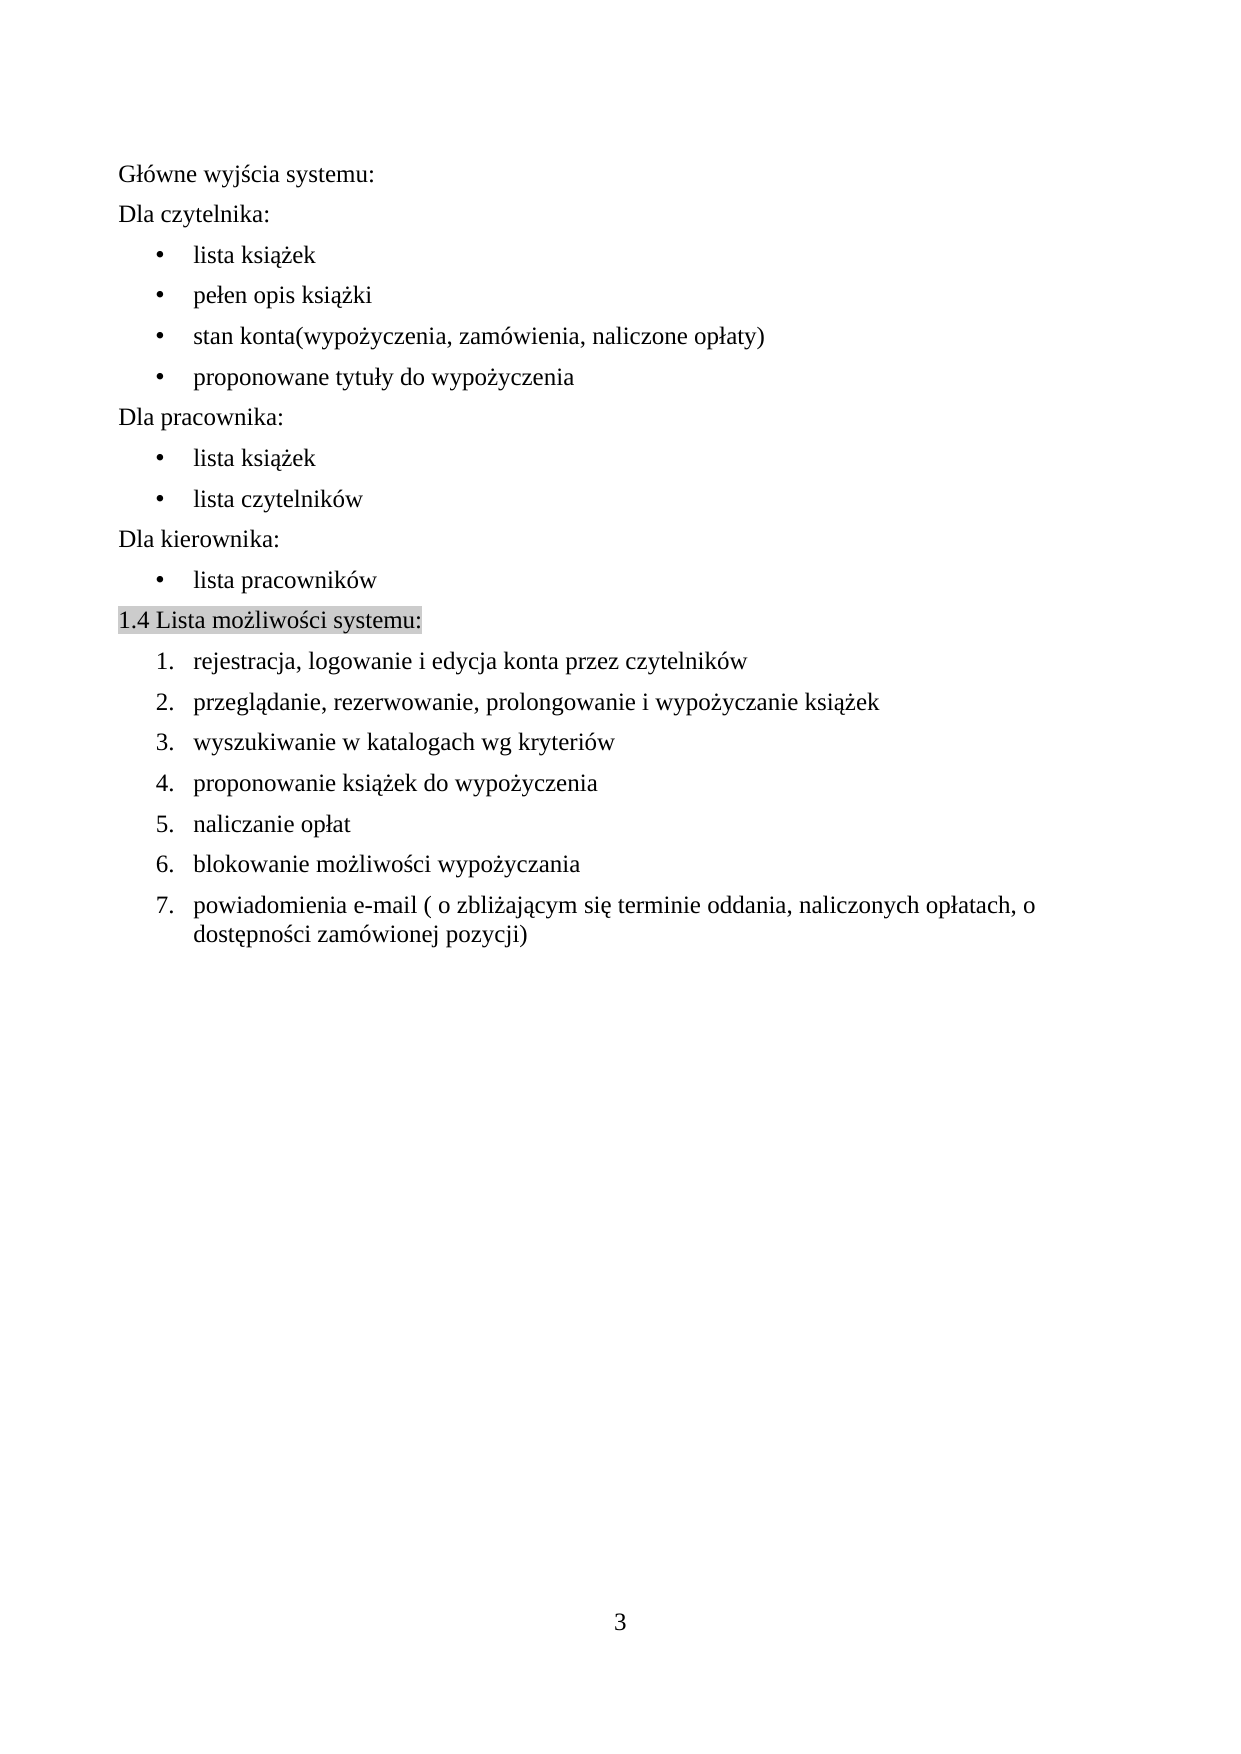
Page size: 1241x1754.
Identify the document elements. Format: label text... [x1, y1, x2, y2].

list lista pracowników [156, 565, 1122, 594]
text Dla czytelnika: [118, 199, 1122, 228]
list stan konta(wypożyczenia, zamówienia, naliczone opłaty) [156, 321, 1122, 350]
list proponowanie książek do wypożyczenia [156, 768, 1122, 797]
list lista czytelników [156, 484, 1122, 512]
list blokowanie możliwości wypożyczania [156, 849, 1122, 878]
list lista książek [156, 240, 1122, 269]
text 1.4 Lista możliwości systemu: [118, 606, 1122, 634]
list naliczanie opłat [156, 809, 1122, 837]
text Dla kierownika: [118, 524, 1122, 553]
text Główne wyjścia systemu: [118, 159, 1122, 187]
text Dla pracownika: [118, 402, 1122, 431]
list powiadomienia e-mail ( o zbliżającym się terminie oddania, naliczonych opłatach, o dostępności zamówionej pozycji) [156, 890, 1122, 947]
list przeglądanie, rezerwowanie, prolongowanie i wypożyczanie książek [156, 687, 1122, 716]
list proponowane tytuły do wypożyczenia [156, 362, 1122, 391]
list rejestracja, logowanie i edycja konta przez czytelników [156, 646, 1122, 675]
list wyszukiwanie w katalogach wg kryteriów [156, 727, 1122, 756]
list pełen opis książki [156, 281, 1122, 309]
list lista książek [156, 443, 1122, 472]
